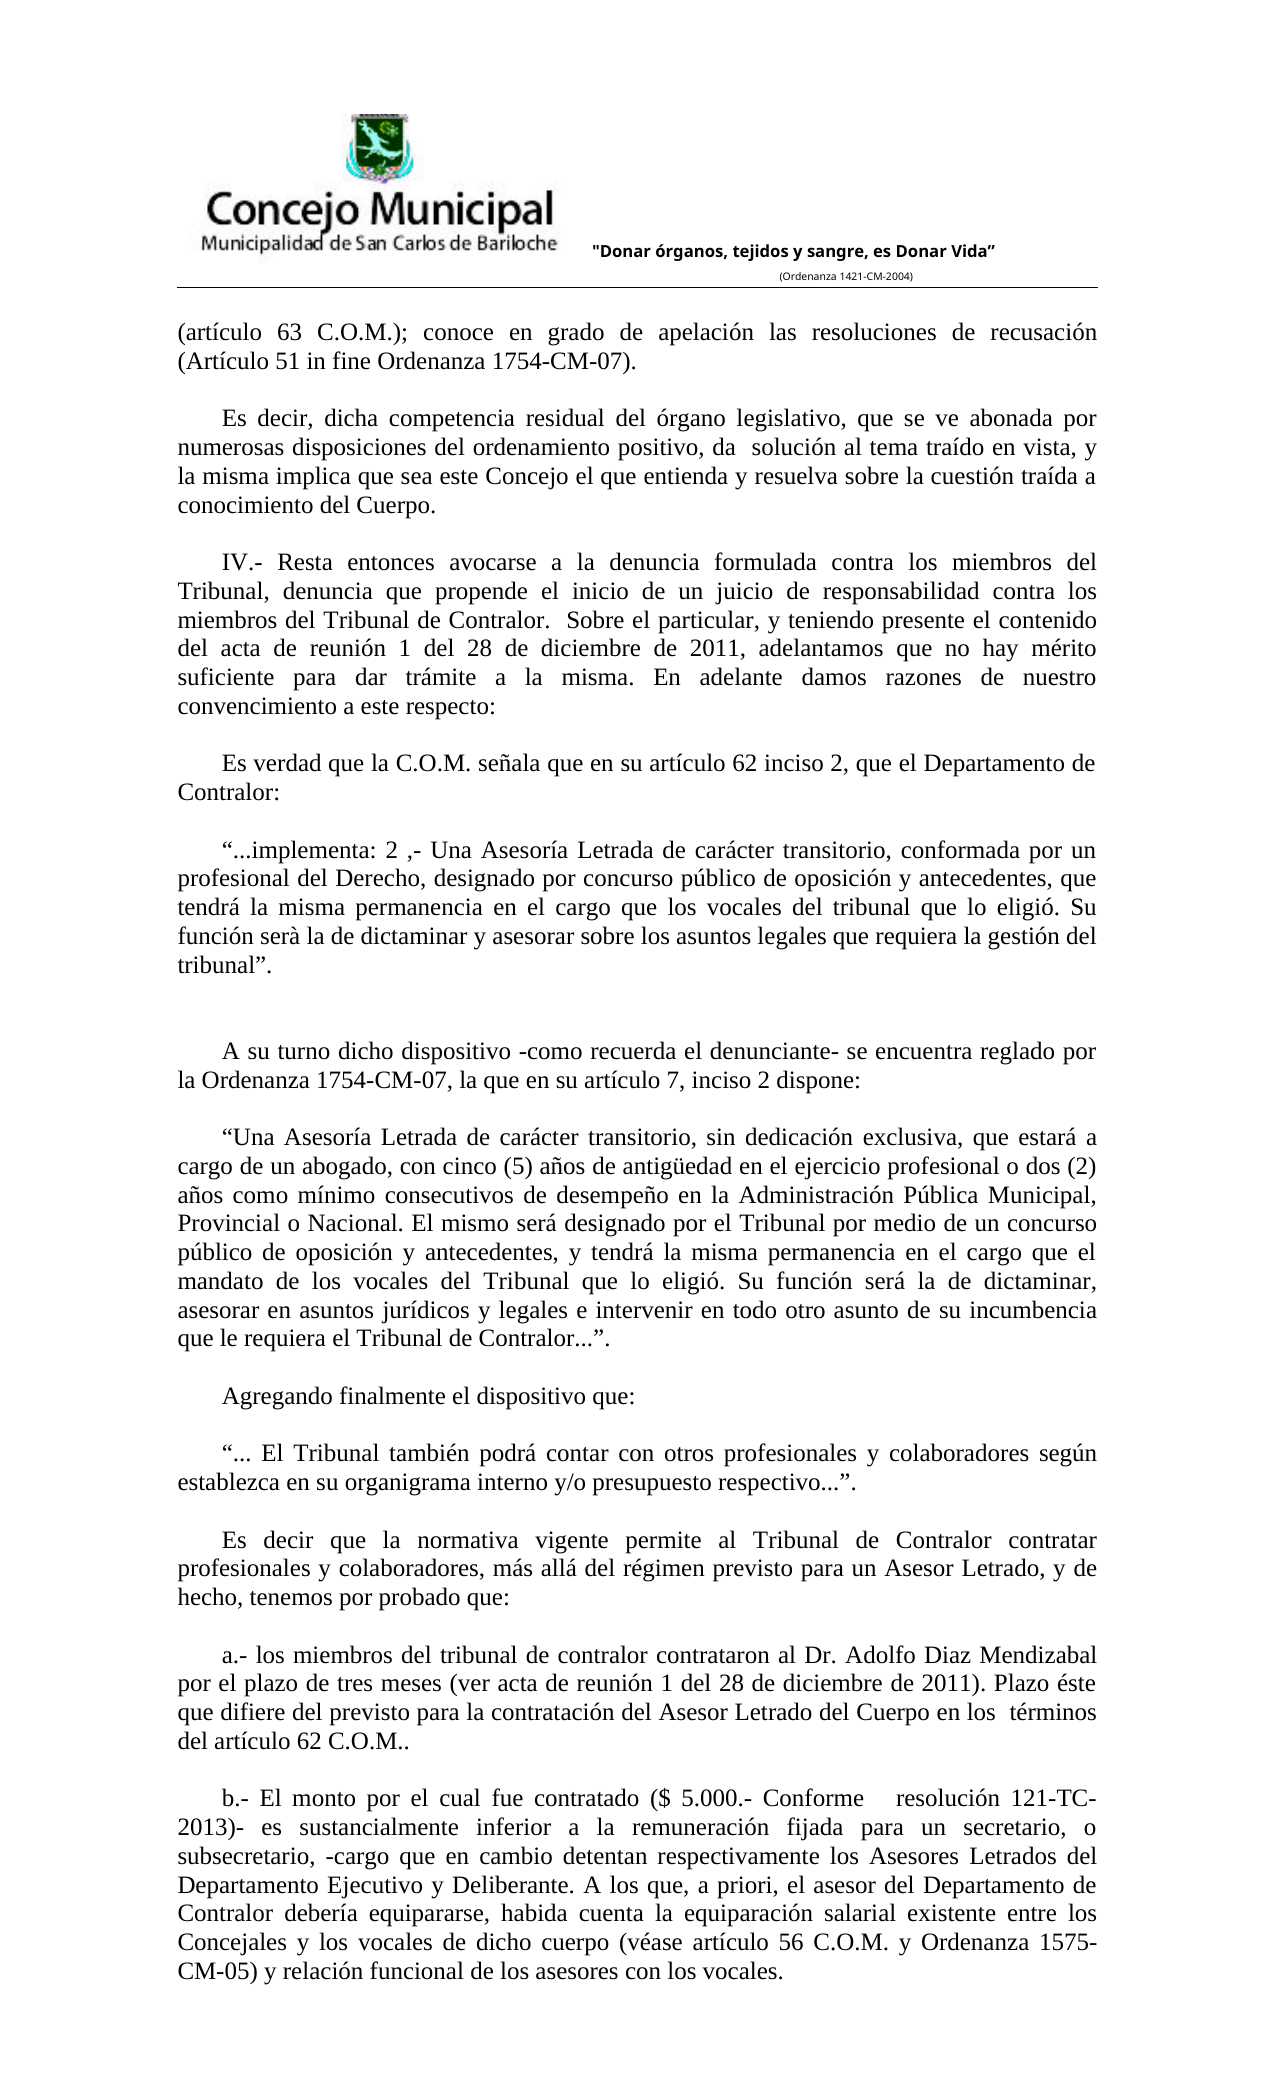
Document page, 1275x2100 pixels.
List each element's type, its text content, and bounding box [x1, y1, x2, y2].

text A su turno dicho dispositivo -como recuerda el denunciante- se encuentra reglado por la Ordenanza 1754-CM-07, la que en su artículo 7, inciso 2 dispone: [177, 1036, 1098, 1093]
text Agregando finalmente el dispositivo que: [177, 1381, 1098, 1410]
text IV.- Resta entonces avocarse a la denuncia formulada contra los miembros del Tribunal, denuncia que propende el inicio de un juicio de responsabilidad contra los miembros del Tribunal de Contralor. Sobre el particular, y teniendo presente el contenido del acta de reunión 1 del 28 de diciembre de 2011, adelantamos que no hay mérito suficiente para dar trámite a la misma. En adelante damos razones de nuestro convencimiento a este respecto: [177, 547, 1098, 720]
text Es verdad que la C.O.M. señala que en su artículo 62 inciso 2, que el Departamento de Contralor: [177, 748, 1098, 806]
text Es decir, dicha competencia residual del órgano legislativo, que se ve abonada por numerosas disposiciones del ordenamiento positivo, da solución al tema traído en vista, y la misma implica que sea este Concejo el que entienda y resuelva sobre la cuestión traída a conocimiento del Cuerpo. [177, 403, 1098, 518]
text Es decir que la normativa vigente permite al Tribunal de Contralor contratar profesionales y colaboradores, más allá del régimen previsto para un Asesor Letrado, y de hecho, tenemos por probado que: [177, 1525, 1098, 1611]
text a.- los miembros del tribunal de contralor contrataron al Dr. Adolfo Diaz Mendizabal por el plazo de tres meses (ver acta de reunión 1 del 28 de diciembre de 2011). Plazo éste que difiere del previsto para la contratación del Asesor Letrado del Cuerpo en los términos del artículo 62 C.O.M.. [177, 1640, 1098, 1755]
text (artículo 63 C.O.M.); conoce en grado de apelación las resoluciones de recusación (Artículo 51 in fine Ordenanza 1754-CM-07). [177, 317, 1098, 375]
picture [177, 114, 589, 264]
text “...implementa: 2 ,- Una Asesoría Letrada de carácter transitorio, conformada por un profesional del Derecho, designado por concurso público de oposición y antecedentes, que tendrá la misma permanencia en el cargo que los vocales del tribunal que lo eligió. Su función serà la de dictaminar y asesorar sobre los asuntos legales que requiera la gestión del tribunal”. [177, 835, 1098, 978]
text “Una Asesoría Letrada de carácter transitorio, sin dedicación exclusiva, que estará a cargo de un abogado, con cinco (5) años de antigüedad en el ejercicio profesional o dos (2) años como mínimo consecutivos de desempeño en la Administración Pública Municipal, Provincial o Nacional. El mismo será designado por el Tribunal por medio de un concurso público de oposición y antecedentes, y tendrá la misma permanencia en el cargo que el mandato de los vocales del Tribunal que lo eligió. Su función será la de dictaminar, asesorar en asuntos jurídicos y legales e intervenir en todo otro asunto de su incumbencia que le requiera el Tribunal de Contralor...”. [177, 1122, 1098, 1352]
text “... El Tribunal también podrá contar con otros profesionales y colaboradores según establezca en su organigrama interno y/o presupuesto respectivo...”. [177, 1438, 1098, 1496]
text b.- El monto por el cual fue contratado ($ 5.000.- Conforme resolución 121-TC-2013)- es sustancialmente inferior a la remuneración fijada para un secretario, o subsecretario, -cargo que en cambio detentan respectivamente los Asesores Letrados del Departamento Ejecutivo y Deliberante. A los que, a priori, el asesor del Departamento de Contralor debería equipararse, habida cuenta la equiparación salarial existente entre los Concejales y los vocales de dicho cuerpo (véase artículo 56 C.O.M. y Ordenanza 1575-CM-05) y relación funcional de los asesores con los vocales. [177, 1783, 1098, 1985]
